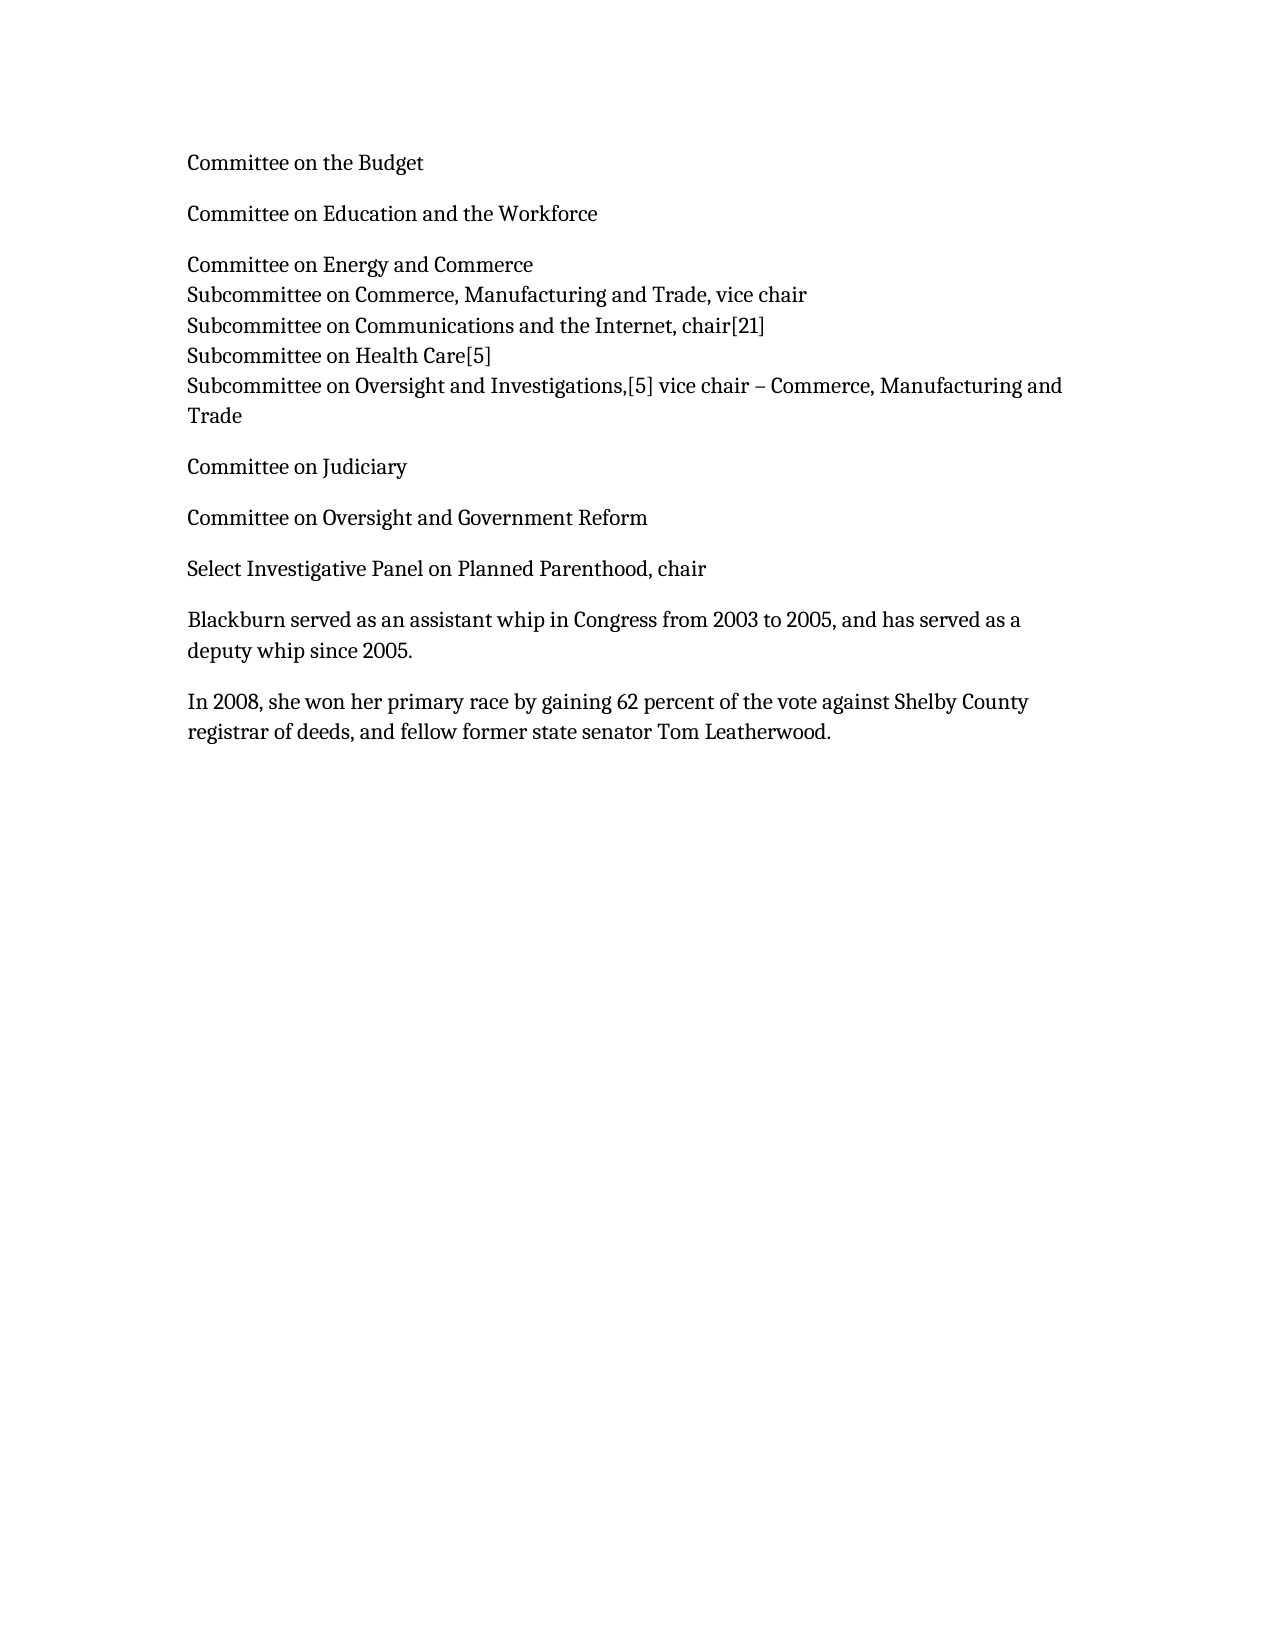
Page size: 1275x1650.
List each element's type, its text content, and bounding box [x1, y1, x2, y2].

text Committee on Oversight and Government Reform [187, 505, 1087, 532]
text Select Investigative Panel on Planned Parenthood, chair [187, 556, 1087, 583]
text Committee on Education and the Workforce [187, 201, 1087, 227]
text Committee on Energy and Commerce Subcommittee on Commerce, Manufacturing and Trade, vice chair Subcommittee on Communications and the Internet, chair[21] Subcommittee on Health Care[5] Subcommittee on Oversight and Investigations,[5] vice chair – Commerce, Manufacturing and Trade [187, 252, 1087, 429]
text Committee on the Budget [187, 150, 1087, 176]
text Committee on Judiciary [187, 454, 1087, 481]
text Blackburn served as an assistant whip in Congress from 2003 to 2005, and has served as a deputy whip since 2005. [187, 607, 1087, 664]
text In 2008, she won her primary race by gaining 62 percent of the vote against Shelby County registrar of deeds, and fellow former state senator Tom Leatherwood. [187, 688, 1087, 745]
